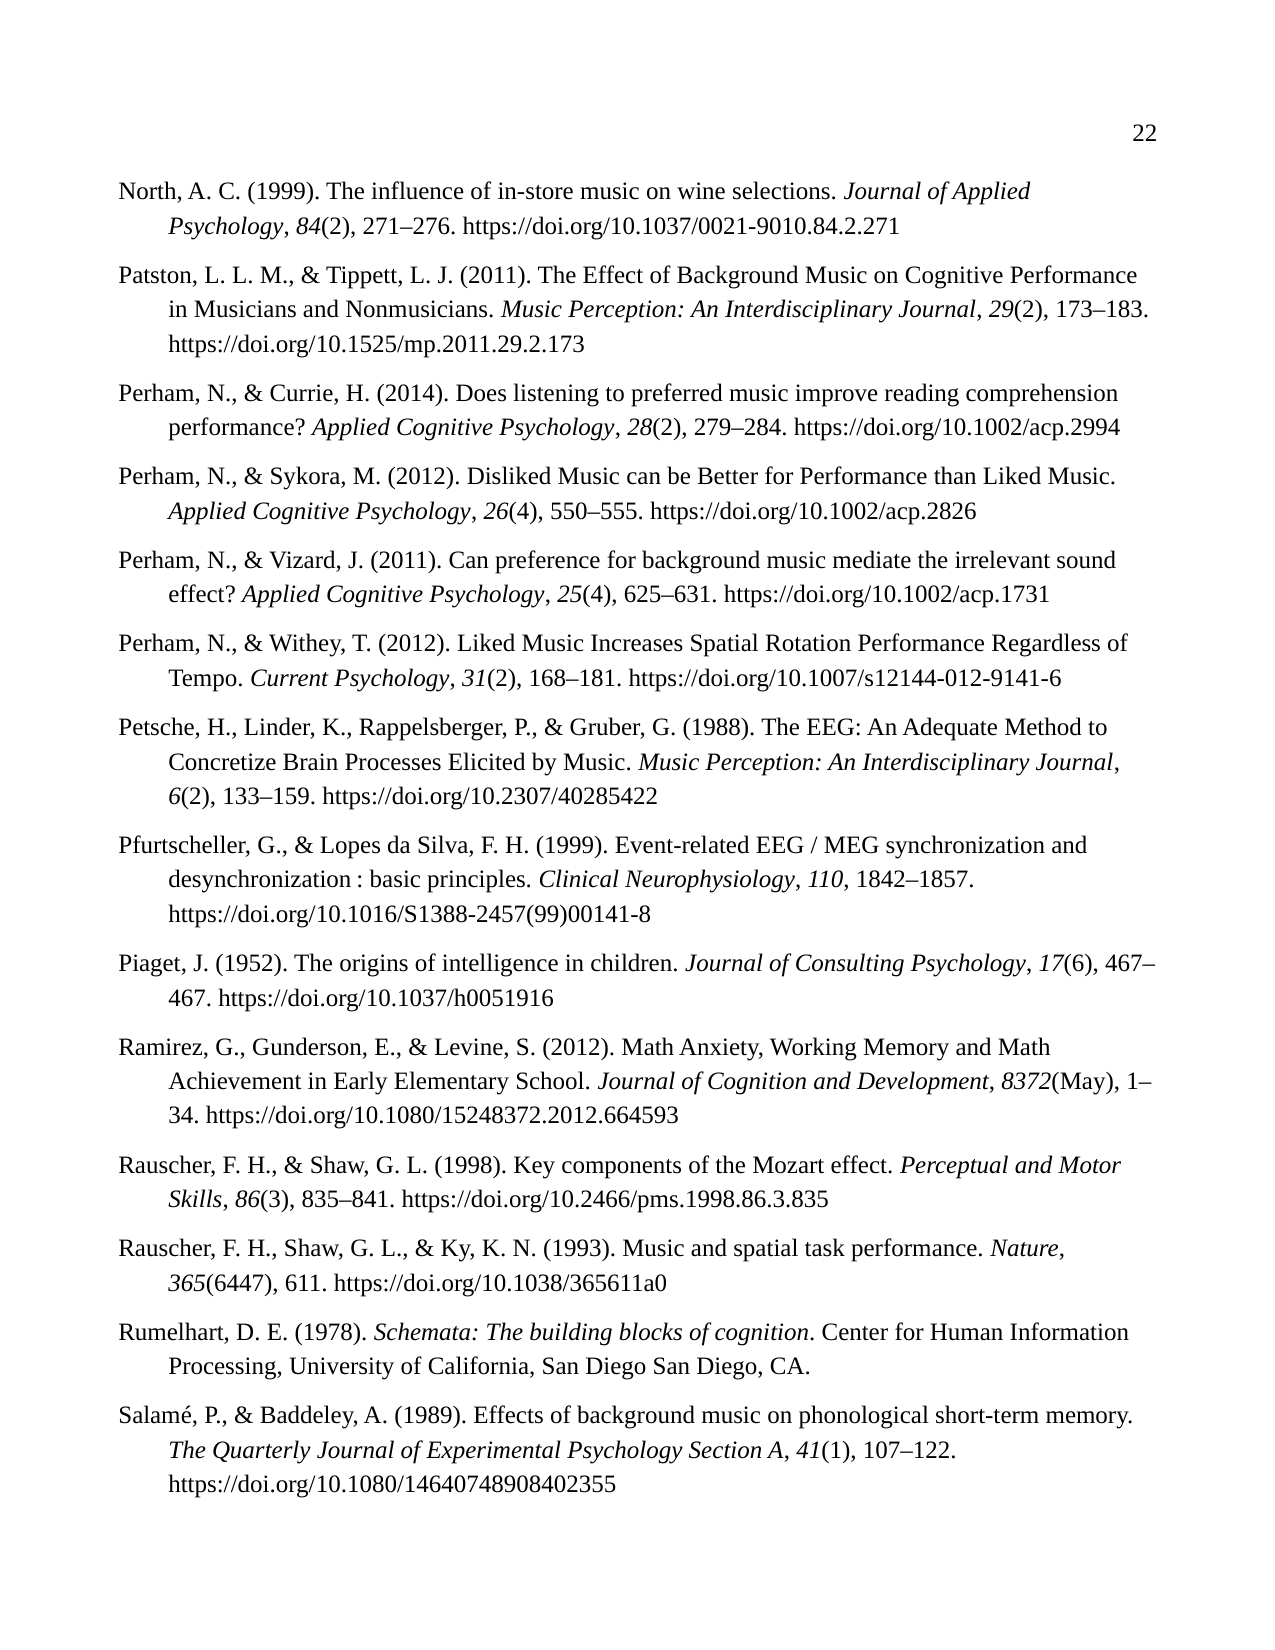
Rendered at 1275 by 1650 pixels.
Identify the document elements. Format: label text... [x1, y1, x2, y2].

text Rumelhart, D. E. (1978). Schemata: The building blocks of cognition. Center for Human Information Processing, University of California, San Diego San Diego, CA. [118, 1317, 1157, 1380]
text Perham, N., & Withey, T. (2012). Liked Music Increases Spatial Rotation Performance Regardless of Tempo. Current Psychology, 31(2), 168–181. https://doi.org/10.1007/s12144-012-9141-6 [118, 628, 1157, 692]
text Perham, N., & Currie, H. (2014). Does listening to preferred music improve reading comprehension performance? Applied Cognitive Psychology, 28(2), 279–284. https://doi.org/10.1002/acp.2994 [118, 378, 1157, 441]
text Pfurtscheller, G., & Lopes da Silva, F. H. (1999). Event-related EEG / MEG synchronization and desynchronization : basic principles. Clinical Neurophysiology, 110, 1842–1857. https://doi.org/10.1016/S1388-2457(99)00141-8 [118, 830, 1157, 928]
text North, A. C. (1999). The influence of in-store music on wine selections. Journal of Applied Psychology, 84(2), 271–276. https://doi.org/10.1037/0021-9010.84.2.271 [118, 176, 1157, 239]
text Patston, L. L. M., & Tippett, L. J. (2011). The Effect of Background Music on Cognitive Performance in Musicians and Nonmusicians. Music Perception: An Interdisciplinary Journal, 29(2), 173–183. https://doi.org/10.1525/mp.2011.29.2.173 [118, 260, 1157, 358]
text Rauscher, F. H., Shaw, G. L., & Ky, K. N. (1993). Music and spatial task performance. Nature, 365(6447), 611. https://doi.org/10.1038/365611a0 [118, 1233, 1157, 1296]
text Perham, N., & Vizard, J. (2011). Can preference for background music mediate the irrelevant sound effect? Applied Cognitive Psychology, 25(4), 625–631. https://doi.org/10.1002/acp.1731 [118, 545, 1157, 608]
text Rauscher, F. H., & Shaw, G. L. (1998). Key components of the Mozart effect. Perceptual and Motor Skills, 86(3), 835–841. https://doi.org/10.2466/pms.1998.86.3.835 [118, 1150, 1157, 1213]
text Ramirez, G., Gunderson, E., & Levine, S. (2012). Math Anxiety, Working Memory and Math Achievement in Early Elementary School. Journal of Cognition and Development, 8372(May), 1–34. https://doi.org/10.1080/15248372.2012.664593 [118, 1032, 1157, 1129]
text Perham, N., & Sykora, M. (2012). Disliked Music can be Better for Performance than Liked Music. Applied Cognitive Psychology, 26(4), 550–555. https://doi.org/10.1002/acp.2826 [118, 461, 1157, 525]
text Piaget, J. (1952). The origins of intelligence in children. Journal of Consulting Psychology, 17(6), 467–467. https://doi.org/10.1037/h0051916 [118, 948, 1157, 1011]
text Salamé, P., & Baddeley, A. (1989). Effects of background music on phonological short-term memory. The Quarterly Journal of Experimental Psychology Section A, 41(1), 107–122. https://doi.org/10.1080/14640748908402355 [118, 1400, 1157, 1498]
text Petsche, H., Linder, K., Rappelsberger, P., & Gruber, G. (1988). The EEG: An Adequate Method to Concretize Brain Processes Elicited by Music. Music Perception: An Interdisciplinary Journal, 6(2), 133–159. https://doi.org/10.2307/40285422 [118, 712, 1157, 810]
